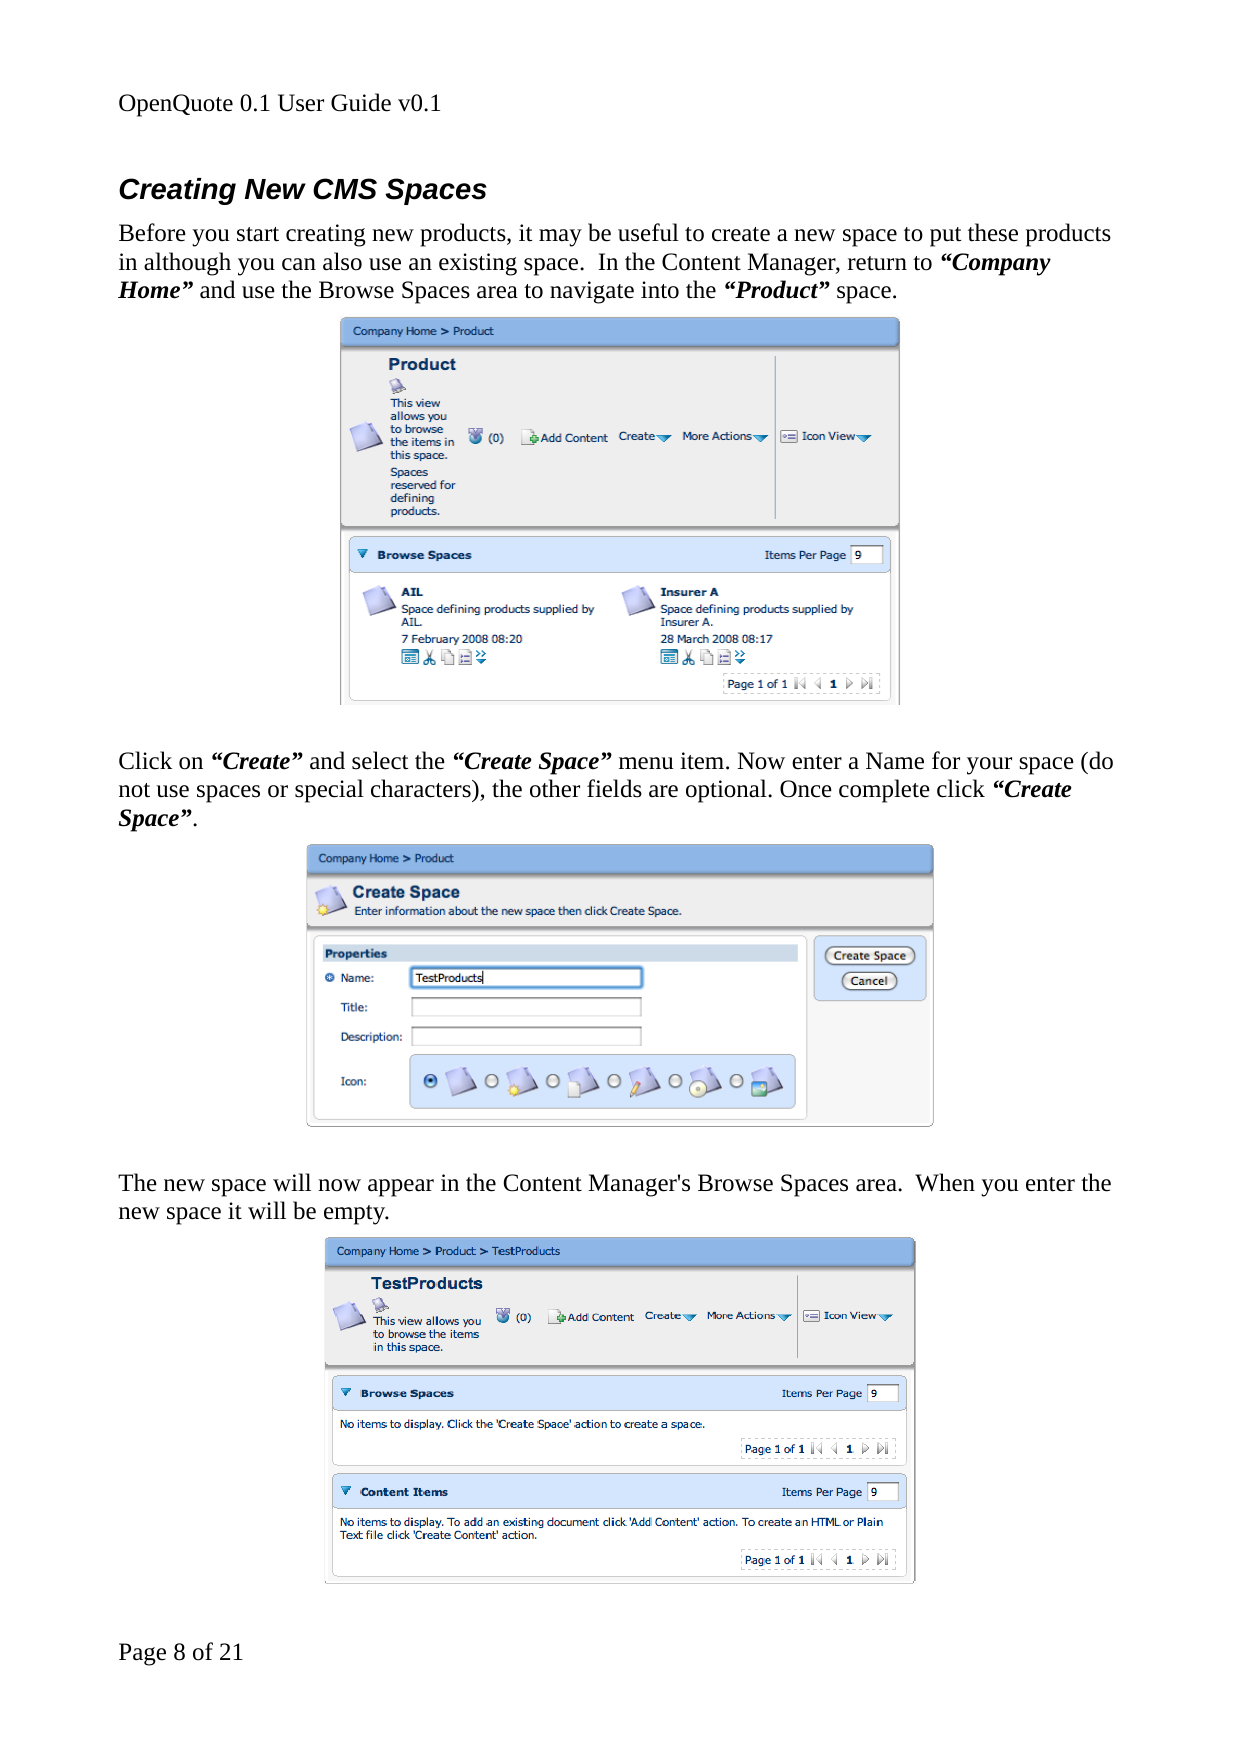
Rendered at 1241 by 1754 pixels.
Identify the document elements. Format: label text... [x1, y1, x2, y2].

text Before you start creating new products, it may be useful to create a new space to put these products in although you can also use an existing space. In the Content Manager, return to “Company Home” and use the Browse Spaces area to navigate into the “Product” space. [118, 218, 1122, 304]
text Click on “Create” and select the “Create Space” menu item. Now enter a Name for your space (do not use spaces or special characters), the other fields are optional. Once complete click “Create Space”. [118, 746, 1122, 832]
picture [339, 316, 901, 705]
picture [324, 1237, 916, 1584]
text The new space will now appear in the Content Manager's Browse Spaces area. When you enter the new space it will be empty. [118, 1168, 1122, 1225]
picture [306, 844, 934, 1127]
subtitle Creating New CMS Spaces [118, 172, 1122, 205]
